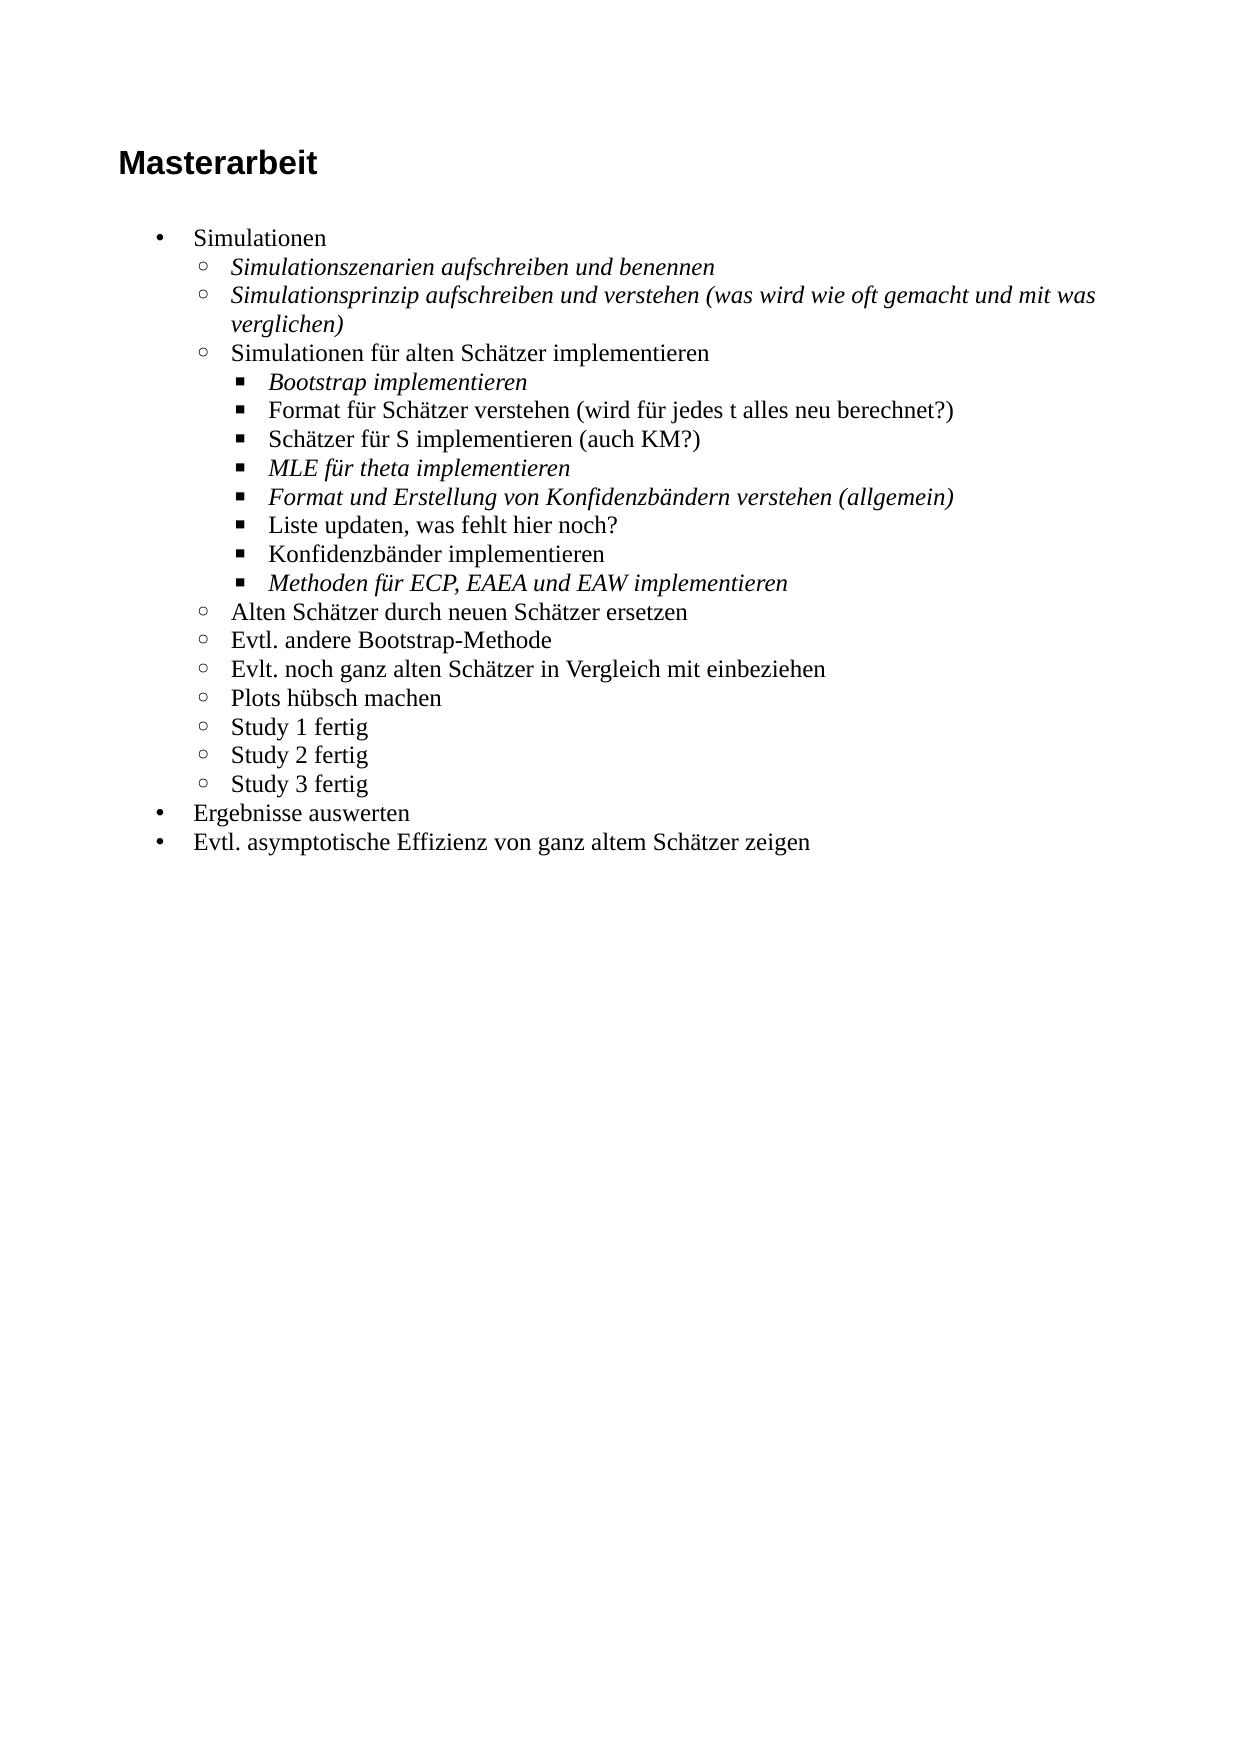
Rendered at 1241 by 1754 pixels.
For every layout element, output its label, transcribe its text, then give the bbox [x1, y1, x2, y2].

list Konfidenzbänder implementieren [231, 539, 1122, 568]
list Format für Schätzer verstehen (wird für jedes t alles neu berechnet?) [231, 396, 1122, 424]
list Bootstrap implementieren [231, 367, 1122, 396]
subtitle Masterarbeit [118, 143, 1122, 182]
list MLE für theta implementieren [231, 453, 1122, 482]
list Simulationen [156, 223, 1122, 252]
list Study 1 fertig [193, 712, 1122, 741]
list Simulationen für alten Schätzer implementieren [193, 338, 1122, 367]
list Evtl. andere Bootstrap-Methode [193, 626, 1122, 654]
list Simulationsprinzip aufschreiben und verstehen (was wird wie oft gemacht und mit was verglichen) [193, 281, 1122, 338]
list Evtl. asymptotische Effizienz von ganz altem Schätzer zeigen [156, 827, 1122, 856]
list Format und Erstellung von Konfidenzbändern verstehen (allgemein) [231, 482, 1122, 511]
list Evlt. noch ganz alten Schätzer in Vergleich mit einbeziehen [193, 654, 1122, 683]
list Methoden für ECP, EAEA und EAW implementieren [231, 568, 1122, 597]
list Ergebnisse auswerten [156, 798, 1122, 827]
list Liste updaten, was fehlt hier noch? [231, 511, 1122, 539]
list Simulationszenarien aufschreiben und benennen [193, 252, 1122, 281]
list Alten Schätzer durch neuen Schätzer ersetzen [193, 597, 1122, 626]
list Schätzer für S implementieren (auch KM?) [231, 424, 1122, 453]
list Study 3 fertig [193, 769, 1122, 798]
list Plots hübsch machen [193, 683, 1122, 712]
list Study 2 fertig [193, 741, 1122, 769]
